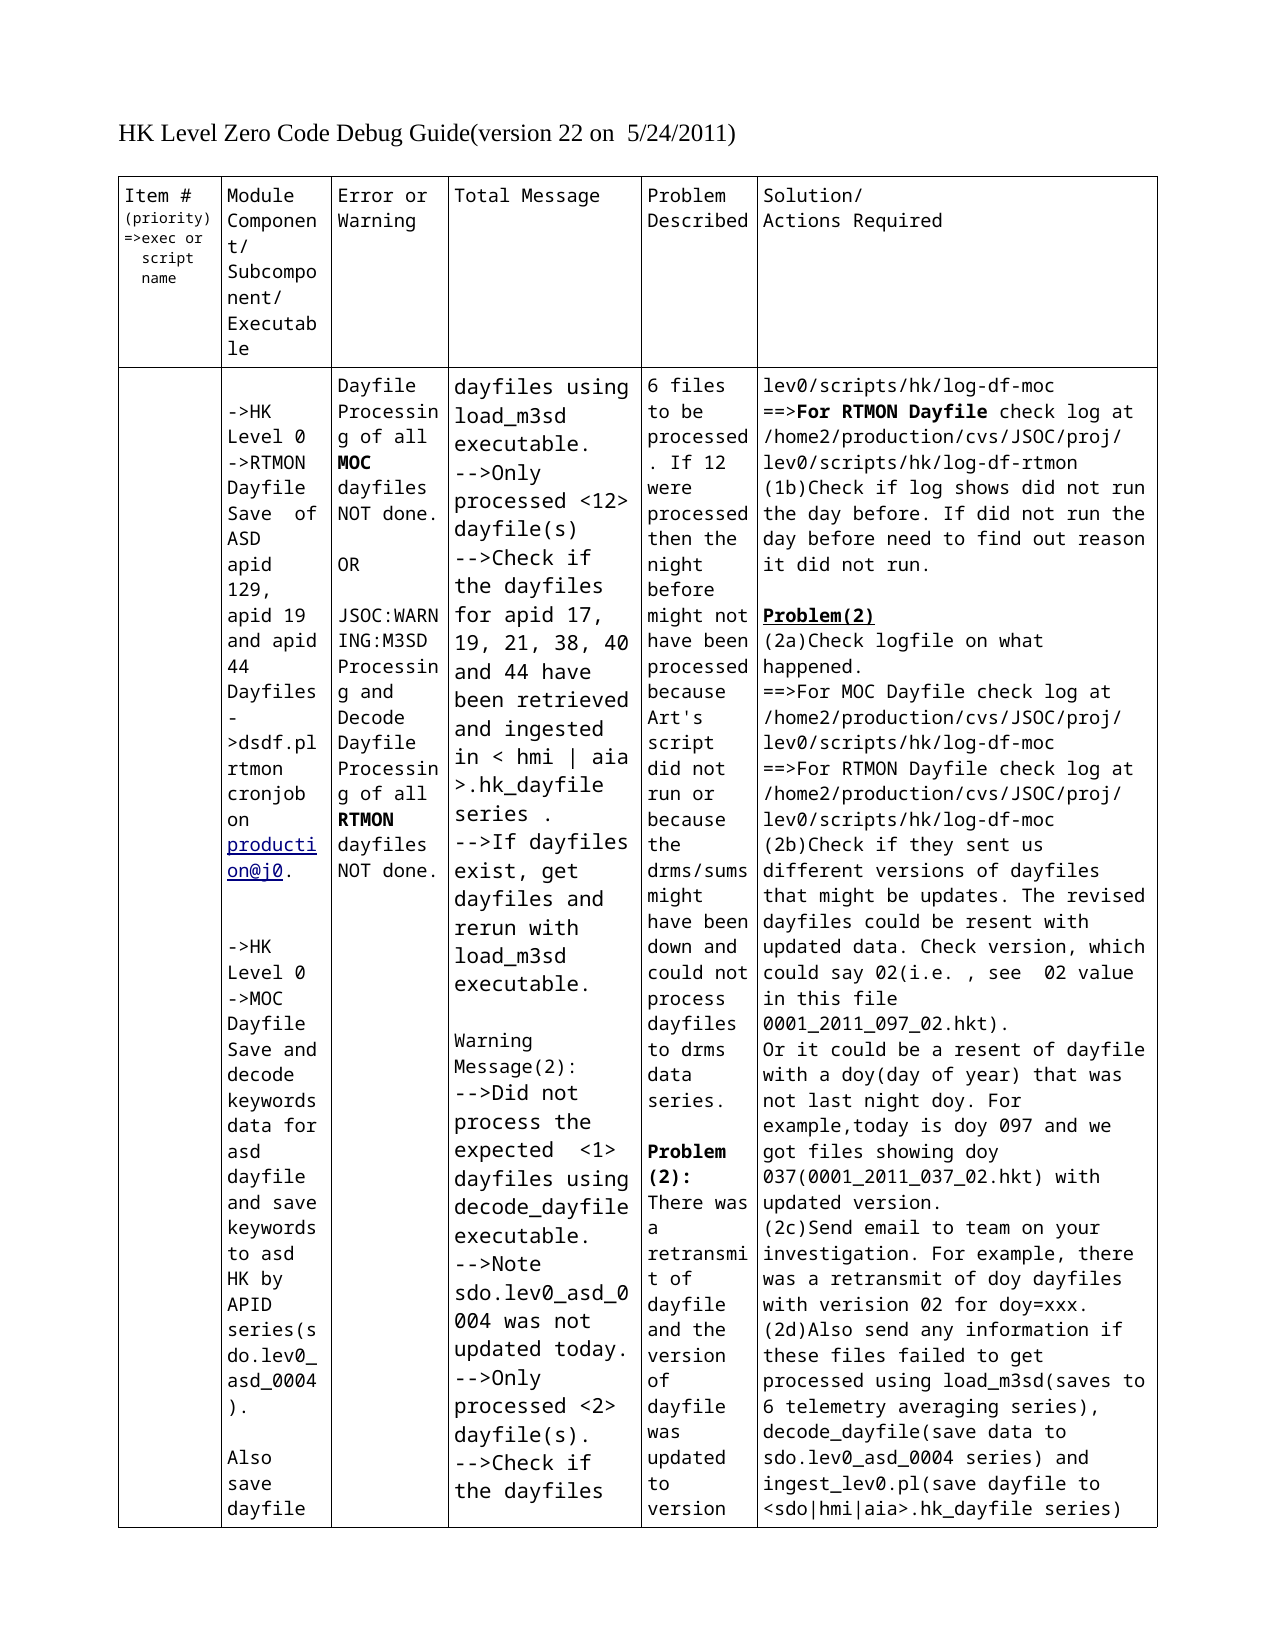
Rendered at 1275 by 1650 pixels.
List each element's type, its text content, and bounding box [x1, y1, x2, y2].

table_cell dayfiles using load_m3sd executable. -->Only processed <12> dayfile(s) -->Check if the dayfiles for apid 17, 19, 21, 38, 40 and 44 have been retrieved and ingested in < hmi | aia >.hk_dayfile series . -->If dayfiles exist, get dayfiles and rerun with load_m3sd executable. Warning Message(2): -->Did not process the expected <1> dayfiles using decode_dayfile executable. -->Note sdo.lev0_asd_0004 was not updated today. -->Only processed <2> dayfile(s). -->Check if the dayfiles [449, 368, 641, 1527]
table_cell ->HK Level 0 ->RTMON Dayfile Save of ASD apid 129, apid 19 and apid 44 Dayfiles ->dsdf.pl rtmon cronjob on production@j0. ->HK Level 0 ->MOC Dayfile Save and decode keywords data for asd dayfile and save keywords to asd HK by APID series(sdo.lev0_asd_0004). Also save dayfile [222, 368, 331, 1527]
table_header Total Message [449, 177, 641, 367]
table_cell 6 files to be processed. If 12 were processed then the night before might not have been processed because Art's script did not run or because the drms/sums might have been down and could not process dayfiles to drms data series. Problem (2): There was a retransmit of dayfile and the version of dayfile was updated to version [642, 368, 757, 1527]
table_cell Dayfile Processing of all MOC dayfiles NOT done. OR JSOC:WARNING:M3SD Processing and Decode Dayfile Processing of all RTMON dayfiles NOT done. [332, 368, 448, 1527]
table_header Error or Warning [332, 177, 448, 367]
table_header Problem Described [642, 177, 757, 367]
table_cell lev0/scripts/hk/log-df-moc ==>For RTMON Dayfile check log at /home2/production/cvs/JSOC/proj/lev0/scripts/hk/log-df-rtmon (1b)Check if log shows did not run the day before. If did not run the day before need to find out reason it did not run. Problem(2) (2a)Check logfile on what happened. ==>For MOC Dayfile check log at /home2/production/cvs/JSOC/proj/lev0/scripts/hk/log-df-moc ==>For RTMON Dayfile check log at /home2/production/cvs/JSOC/proj/lev0/scripts/hk/log-df-moc (2b)Check if they sent us different versions of dayfiles that might be updates. The revised dayfiles could be resent with updated data. Check version, which could say 02(i.e. , see 02 value in this file 0001_2011_097_02.hkt). Or it could be a resent of dayfile with a doy(day of year) that was not last night doy. For example,today is doy 097 and we got files showing doy 037(0001_2011_037_02.hkt) with updated version. (2c)Send email to team on your investigation. For example, there was a retransmit of doy dayfiles with verision 02 for doy=xxx. (2d)Also send any information if these files failed to get processed using load_m3sd(saves to 6 telemetry averaging series), decode_dayfile(save data to sdo.lev0_asd_0004 series) and ingest_lev0.pl(save dayfile to <sdo|hmi|aia>.hk_dayfile series) [758, 368, 1157, 1527]
table_header Module Component/ Subcomponent/ Executable [222, 177, 331, 367]
table_header Solution/ Actions Required [758, 177, 1157, 367]
table_cell [119, 368, 221, 1527]
table_header Item # (priority) =>exec or script name [119, 177, 221, 367]
